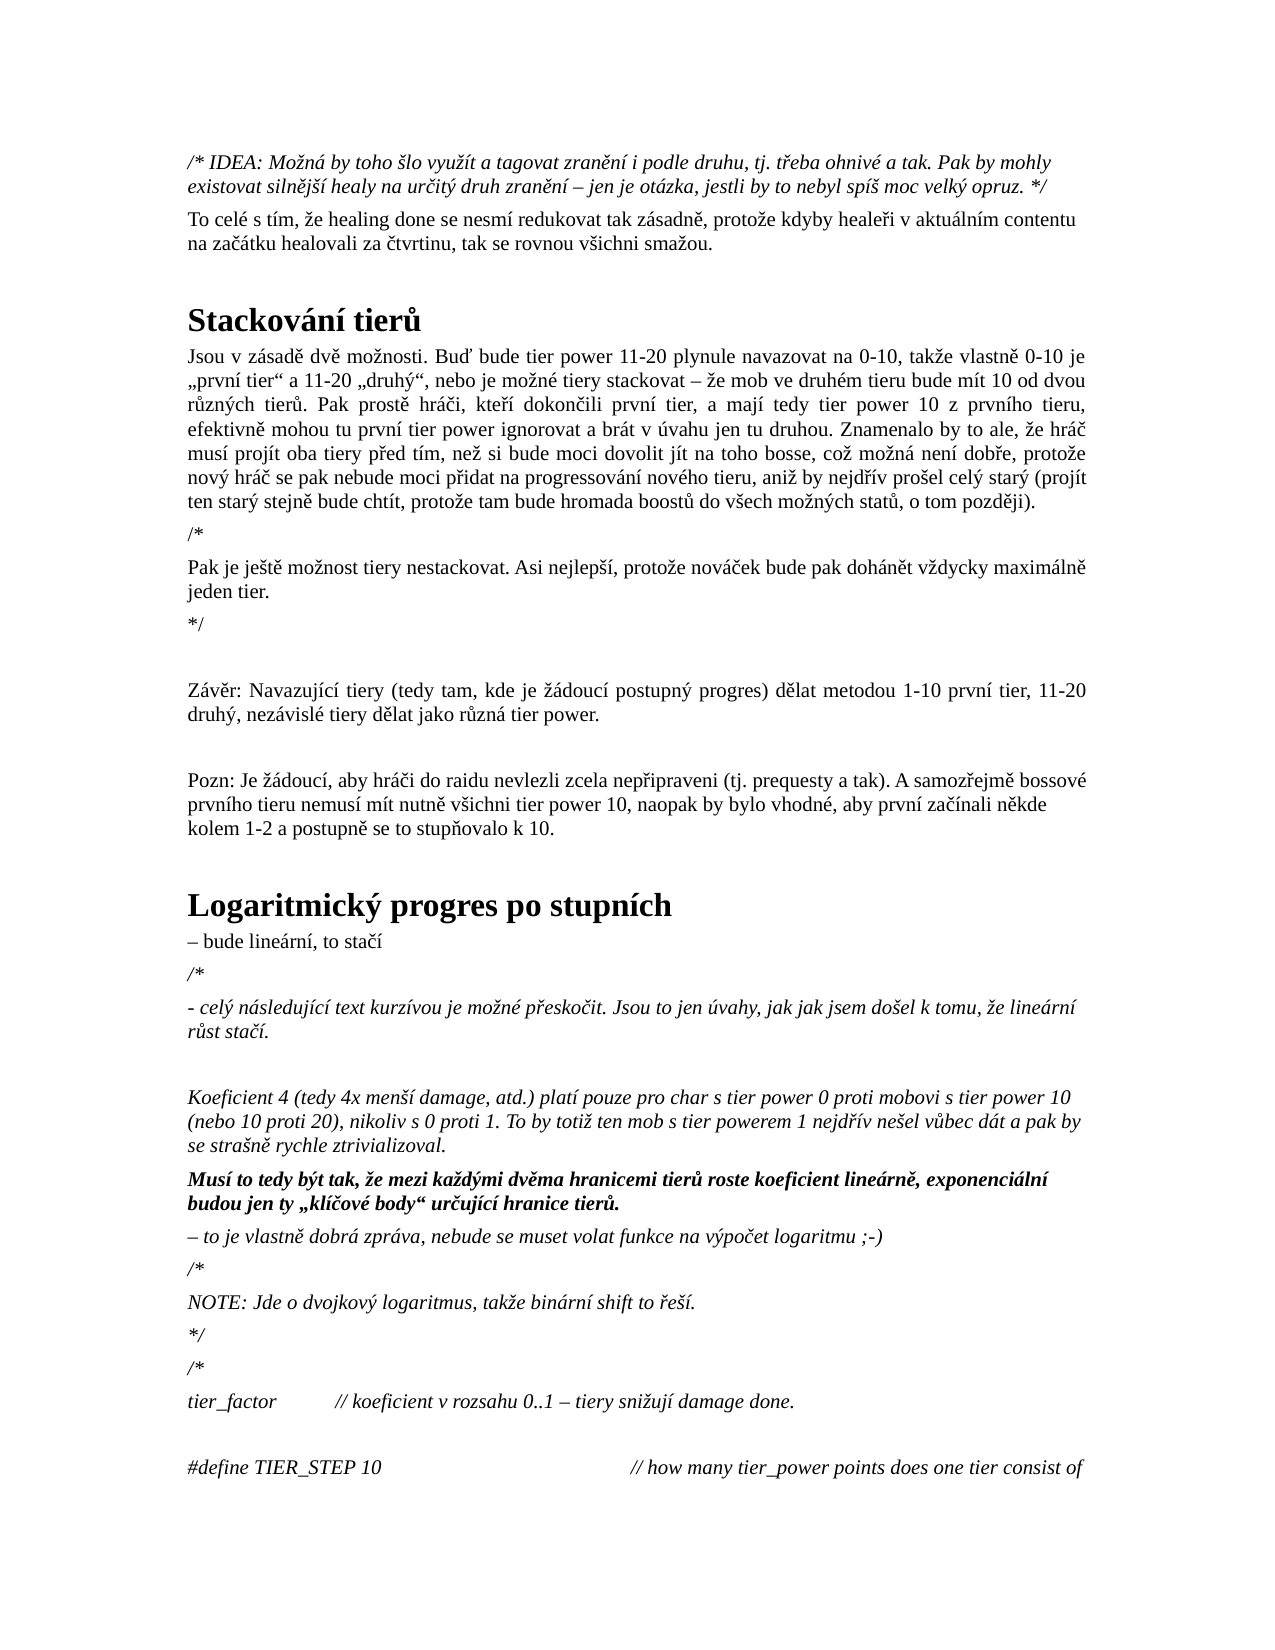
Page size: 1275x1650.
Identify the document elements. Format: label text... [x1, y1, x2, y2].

subtitle Stackování tierů [187, 300, 1087, 338]
text Závěr: Navazující tiery (tedy tam, kde je žádoucí postupný progres) dělat metodou 1-10 první tier, 11-20 druhý, nezávislé tiery dělat jako různá tier power. [187, 678, 1087, 726]
text tier_factor // koeficient v rozsahu 0..1 – tiery snižují damage done. [187, 1389, 1087, 1413]
text – to je vlastně dobrá zpráva, nebude se muset volat funkce na výpočet logaritmu ;-) [187, 1223, 1087, 1248]
text Musí to tedy být tak, že mezi každými dvěma hranicemi tierů roste koeficient lineárně, exponenciální budou jen ty „klíčové body“ určující hranice tierů. [187, 1166, 1087, 1214]
text /* [187, 1257, 1087, 1281]
text /* [187, 1356, 1087, 1380]
text */ [187, 612, 1087, 636]
text /* IDEA: Možná by toho šlo využít a tagovat zranění i podle druhu, tj. třeba ohnivé a tak. Pak by mohly existovat silnější healy na určitý druh zranění – jen je otázka, jestli by to nebyl spíš moc velký opruz. */ [187, 150, 1087, 198]
subtitle Logaritmický progres po stupních [187, 885, 1087, 923]
text – bude lineární, to stačí [187, 929, 1087, 953]
text Jsou v zásadě dvě možnosti. Buď bude tier power 11-20 plynule navazovat na 0-10, takže vlastně 0-10 je „první tier“ a 11-20 „druhý“, nebo je možné tiery stackovat – že mob ve druhém tieru bude mít 10 od dvou různých tierů. Pak prostě hráči, kteří dokončili první tier, a mají tedy tier power 10 z prvního tieru, efektivně mohou tu první tier power ignorovat a brát v úvahu jen tu druhou. Znamenalo by to ale, že hráč musí projít oba tiery před tím, než si bude moci dovolit jít na toho bosse, což možná není dobře, protože nový hráč se pak nebude moci přidat na progressování nového tieru, aniž by nejdřív prošel celý starý (projít ten starý stejně bude chtít, protože tam bude hromada boostů do všech možných statů, o tom později). [187, 344, 1087, 513]
text NOTE: Jde o dvojkový logaritmus, takže binární shift to řeší. [187, 1289, 1087, 1314]
text Koeficient 4 (tedy 4x menší damage, atd.) platí pouze pro char s tier power 0 proti mobovi s tier power 10 (nebo 10 proti 20), nikoliv s 0 proti 1. To by totiž ten mob s tier powerem 1 nejdřív nešel vůbec dát a pak by se strašně rychle ztrivializoval. [187, 1085, 1087, 1157]
text */ [187, 1323, 1087, 1347]
text - celý následující text kurzívou je možné přeskočit. Jsou to jen úvahy, jak jak jsem došel k tomu, že lineární růst stačí. [187, 995, 1087, 1043]
text #define TIER_STEP 10 // how many tier_power points does one tier consist of [187, 1455, 1087, 1479]
text /* [187, 962, 1087, 986]
text Pak je ještě možnost tiery nestackovat. Asi nejlepší, protože nováček bude pak dohánět vždycky maximálně jeden tier. [187, 555, 1087, 603]
text /* [187, 522, 1087, 546]
text To celé s tím, že healing done se nesmí redukovat tak zásadně, protože kdyby healeři v aktuálním contentu na začátku healovali za čtvrtinu, tak se rovnou všichni smažou. [187, 207, 1087, 255]
text Pozn: Je žádoucí, aby hráči do raidu nevlezli zcela nepřipraveni (tj. prequesty a tak). A samozřejmě bossové prvního tieru nemusí mít nutně všichni tier power 10, naopak by bylo vhodné, aby první začínali někde kolem 1-2 a postupně se to stupňovalo k 10. [187, 768, 1087, 840]
